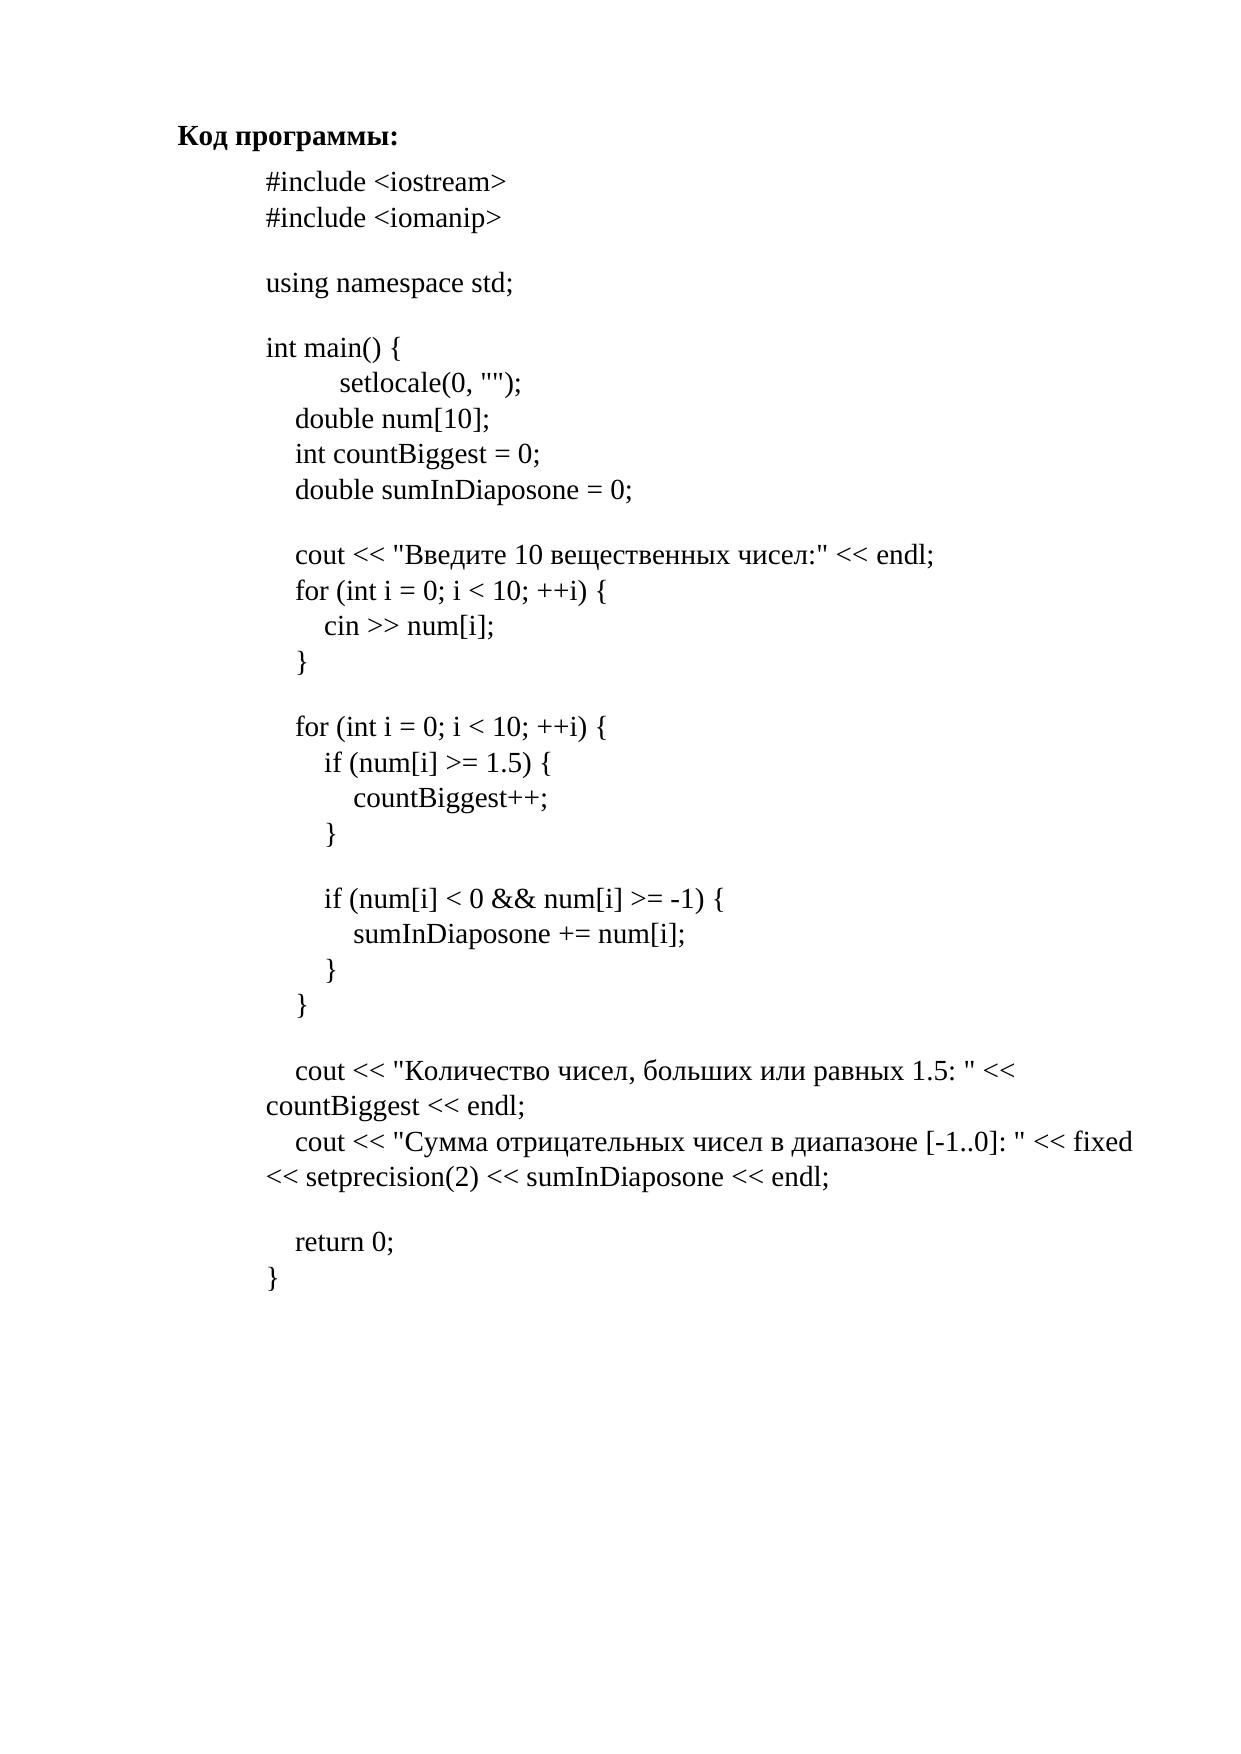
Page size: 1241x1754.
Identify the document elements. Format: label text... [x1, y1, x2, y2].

list } [266, 952, 1152, 986]
list double num[10]; [266, 401, 1152, 435]
list setlocale(0, ""); [266, 366, 1152, 399]
list for (int i = 0; i < 10; ++i) { [266, 573, 1152, 606]
list cout << "Введите 10 вещественных чисел:" << endl; [266, 537, 1152, 571]
list cin >> num[i]; [266, 608, 1152, 642]
list #include <iostream> [266, 164, 1152, 198]
list } [266, 987, 1152, 1021]
list countBiggest++; [266, 780, 1152, 814]
list int main() { [266, 330, 1152, 364]
list #include <iomanip> [266, 200, 1152, 233]
list return 0; [266, 1224, 1152, 1258]
list Код программы: [177, 118, 1152, 152]
list double sumInDiaposone = 0; [266, 472, 1152, 506]
list cout << "Количество чисел, больших или равных 1.5: " << countBiggest << endl; [266, 1053, 1152, 1122]
list cout << "Сумма отрицательных чисел в диапазоне [-1..0]: " << fixed << setprecision(2) << sumInDiaposone << endl; [266, 1124, 1152, 1193]
list if (num[i] < 0 && num[i] >= -1) { [266, 881, 1152, 914]
list } [266, 644, 1152, 677]
list } [266, 816, 1152, 849]
list using namespace std; [266, 265, 1152, 298]
list for (int i = 0; i < 10; ++i) { [266, 709, 1152, 743]
list int countBiggest = 0; [266, 437, 1152, 470]
list if (num[i] >= 1.5) { [266, 745, 1152, 778]
list } [266, 1260, 1152, 1293]
list sumInDiaposone += num[i]; [266, 916, 1152, 950]
